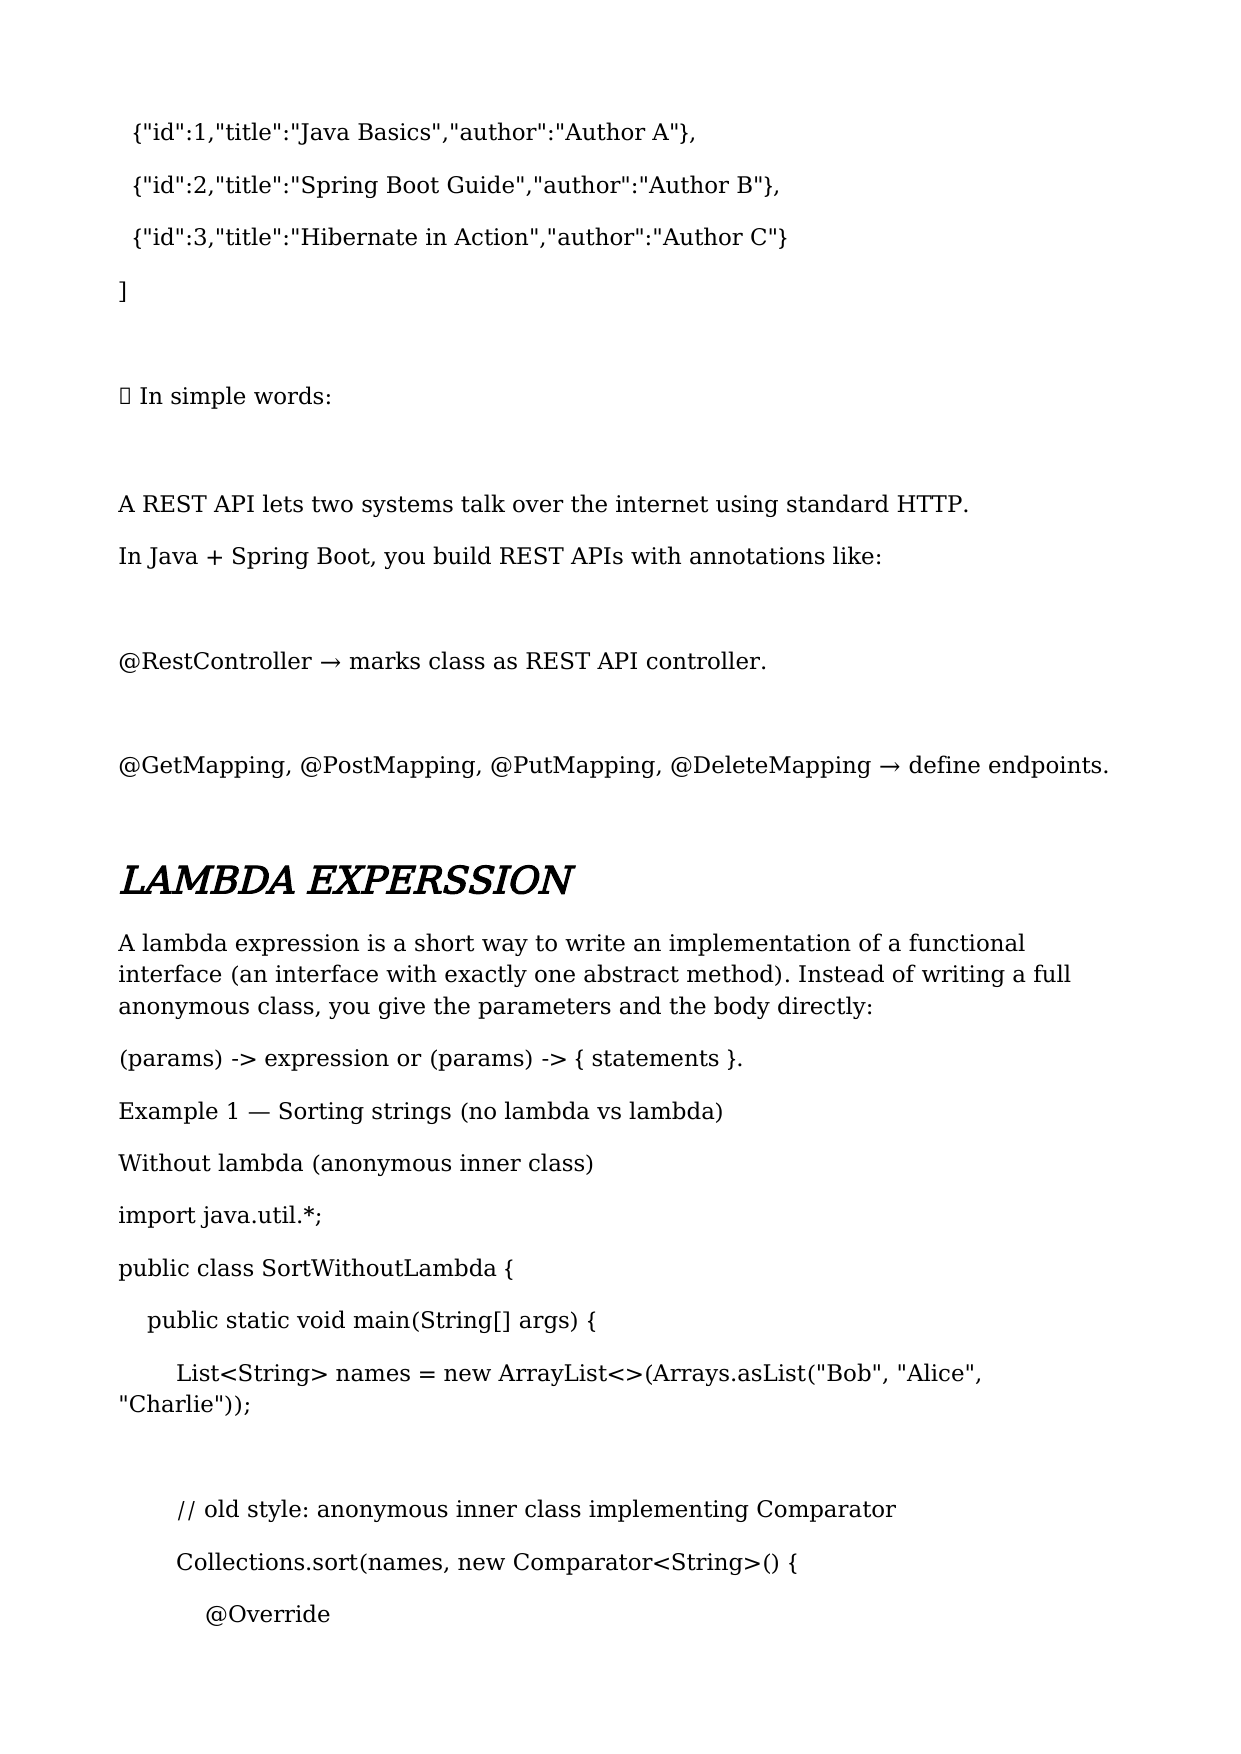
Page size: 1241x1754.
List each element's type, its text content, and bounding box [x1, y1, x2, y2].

text ] [118, 275, 1122, 303]
text (params) -> expression or (params) -> { statements }. [118, 1044, 1122, 1072]
text public static void main(String[] args) { [118, 1306, 1122, 1333]
text A lambda expression is a short way to write an implementation of a functional interface (an interface with exactly one abstract method). Instead of writing a full anonymous class, you give the parameters and the body directly: [118, 928, 1122, 1019]
text // old style: anonymous inner class implementing Comparator [118, 1495, 1122, 1522]
text 🔹 In simple words: [118, 380, 1122, 411]
text Example 1 — Sorting strings (no lambda vs lambda) [118, 1096, 1122, 1124]
text Without lambda (anonymous inner class) [118, 1149, 1122, 1176]
text LAMBDA EXPERSSION [118, 856, 1122, 901]
text import java.util.*; [118, 1201, 1122, 1229]
text @RestController → marks class as REST API controller. [118, 646, 1122, 674]
text A REST API lets two systems talk over the internet using standard HTTP. [118, 489, 1122, 517]
text public class SortWithoutLambda { [118, 1254, 1122, 1281]
text {"id":1,"title":"Java Basics","author":"Author A"}, [118, 118, 1122, 146]
text @Override [118, 1599, 1122, 1627]
text List<String> names = new ArrayList<>(Arrays.asList("Bob", "Alice", "Charlie")); [118, 1358, 1122, 1417]
text {"id":2,"title":"Spring Boot Guide","author":"Author B"}, [118, 171, 1122, 198]
text @GetMapping, @PostMapping, @PutMapping, @DeleteMapping → define endpoints. [118, 751, 1122, 779]
text {"id":3,"title":"Hibernate in Action","author":"Author C"} [118, 223, 1122, 250]
text Collections.sort(names, new Comparator<String>() { [118, 1547, 1122, 1575]
text In Java + Spring Boot, you build REST APIs with annotations like: [118, 542, 1122, 569]
